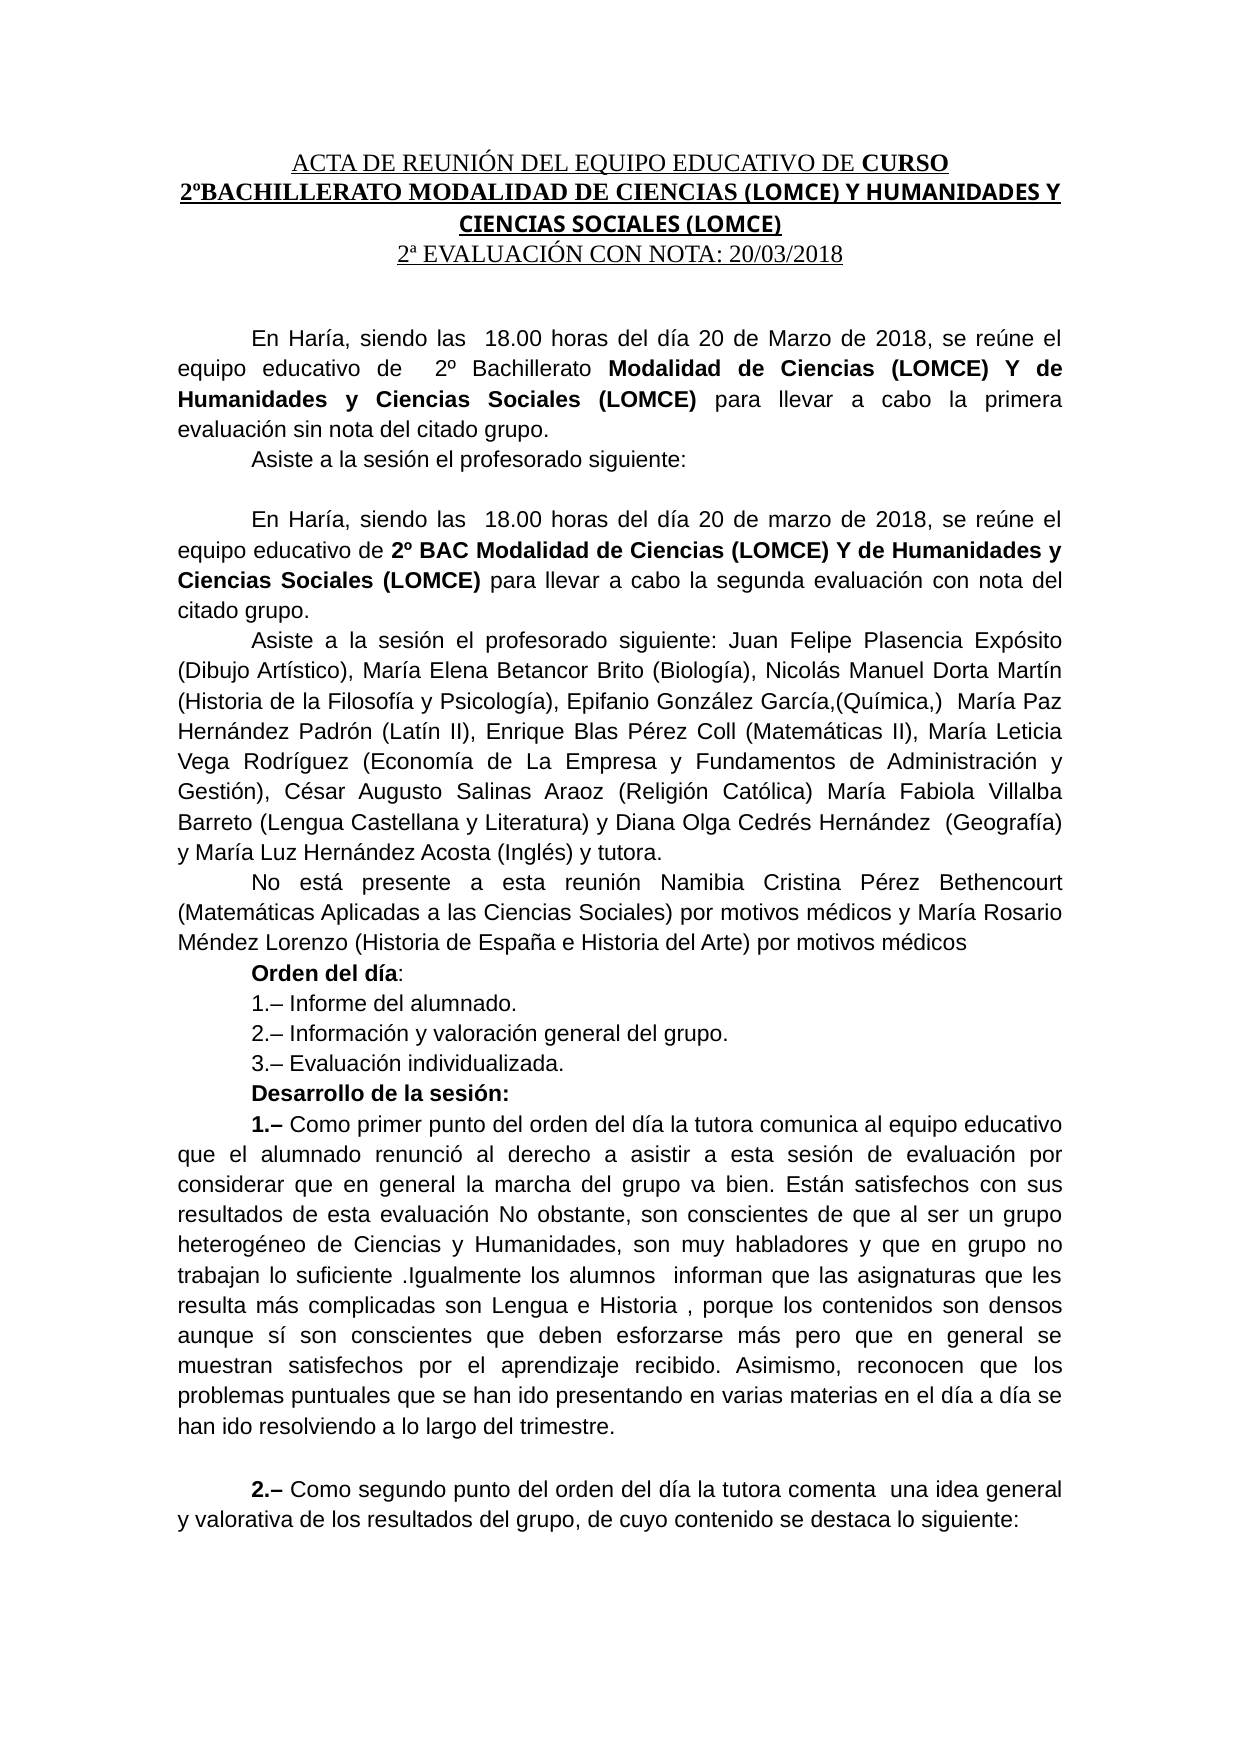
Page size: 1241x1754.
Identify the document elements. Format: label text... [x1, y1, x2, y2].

text 1.– Como primer punto del orden del día la tutora comunica al equipo educativo que el alumnado renunció al derecho a asistir a esta sesión de evaluación por considerar que en general la marcha del grupo va bien. Están satisfechos con sus resultados de esta evaluación No obstante, son conscientes de que al ser un grupo heterogéneo de Ciencias y Humanidades, son muy habladores y que en grupo no trabajan lo suficiente .Igualmente los alumnos informan que las asignaturas que les resulta más complicadas son Lengua e Historia , porque los contenidos son densos aunque sí son conscientes que deben esforzarse más pero que en general se muestran satisfechos por el aprendizaje recibido. Asimismo, reconocen que los problemas puntuales que se han ido presentando en varias materias en el día a día se han ido resolviendo a lo largo del trimestre. [177, 1111, 1063, 1439]
text En Haría, siendo las 18.00 horas del día 20 de marzo de 2018, se reúne el equipo educativo de 2º BAC Modalidad de Ciencias (LOMCE) Y de Humanidades y Ciencias Sociales (LOMCE) para llevar a cabo la segunda evaluación con nota del citado grupo. [177, 506, 1063, 623]
text Desarrollo de la sesión: [177, 1080, 1063, 1107]
text No está presente a esta reunión Namibia Cristina Pérez Bethencourt (Matemáticas Aplicadas a las Ciencias Sociales) por motivos médicos y María Rosario Méndez Lorenzo (Historia de España e Historia del Arte) por motivos médicos [177, 869, 1063, 956]
text Orden del día: [177, 959, 1063, 986]
text ACTA DE REUNIÓN DEL EQUIPO EDUCATIVO DE CURSO 2ºBACHILLERATO MODALIDAD DE CIENCIAS (LOMCE) Y HUMANIDADES Y CIENCIAS SOCIALES (LOMCE) [177, 148, 1063, 239]
text 2.– Como segundo punto del orden del día la tutora comenta una idea general y valorativa de los resultados del grupo, de cuyo contenido se destaca lo siguiente: [177, 1476, 1063, 1532]
text Asiste a la sesión el profesorado siguiente: Juan Felipe Plasencia Expósito (Dibujo Artístico), María Elena Betancor Brito (Biología), Nicolás Manuel Dorta Martín (Historia de la Filosofía y Psicología), Epifanio González García,(Química,) María Paz Hernández Padrón (Latín II), Enrique Blas Pérez Coll (Matemáticas II), María Leticia Vega Rodríguez (Economía de La Empresa y Fundamentos de Administración y Gestión), César Augusto Salinas Araoz (Religión Católica) María Fabiola Villalba Barreto (Lengua Castellana y Literatura) y Diana Olga Cedrés Hernández (Geografía) y María Luz Hernández Acosta (Inglés) y tutora. [177, 627, 1063, 865]
text 3.– Evaluación individualizada. [177, 1050, 1063, 1076]
text En Haría, siendo las 18.00 horas del día 20 de Marzo de 2018, se reúne el equipo educativo de 2º Bachillerato Modalidad de Ciencias (LOMCE) Y de Humanidades y Ciencias Sociales (LOMCE) para llevar a cabo la primera evaluación sin nota del citado grupo. [177, 325, 1063, 442]
text 1.– Informe del alumnado. [177, 990, 1063, 1016]
text 2.– Información y valoración general del grupo. [177, 1020, 1063, 1046]
text Asiste a la sesión el profesorado siguiente: [177, 446, 1063, 472]
text 2ª EVALUACIÓN CON NOTA: 20/03/2018 [177, 239, 1063, 268]
